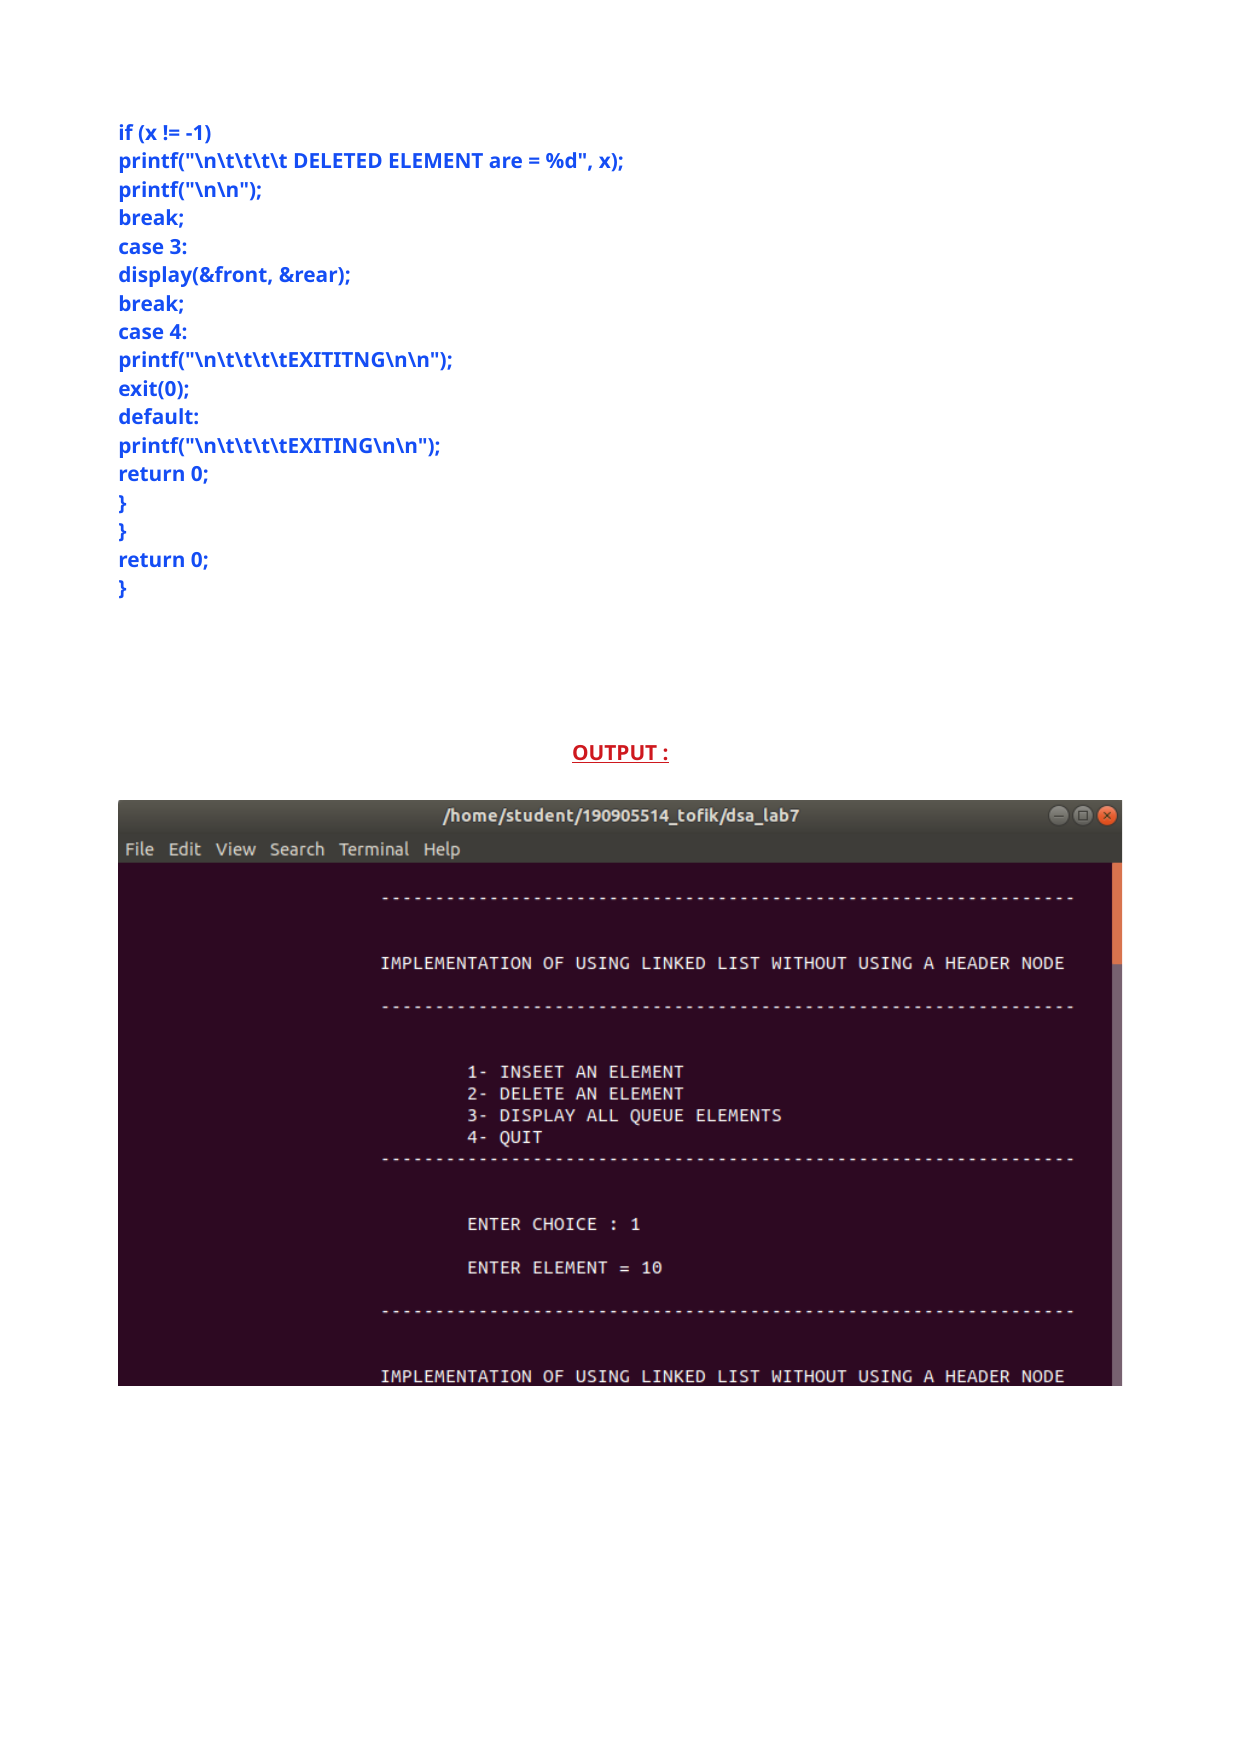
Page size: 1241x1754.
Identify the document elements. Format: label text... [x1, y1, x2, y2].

text return 0; [118, 545, 1122, 573]
text return 0; [118, 459, 1122, 488]
text if (x != -1) [118, 118, 1122, 147]
text printf("\n\t\t\t\tEXITITNG\n\n"); [118, 346, 1122, 374]
text display(&front, &rear); [118, 260, 1122, 289]
text break; [118, 289, 1122, 317]
text break; [118, 203, 1122, 232]
text printf("\n\t\t\t\t DELETED ELEMENT are = %d", x); [118, 147, 1122, 175]
text exit(0); [118, 374, 1122, 402]
text } [118, 573, 1122, 602]
text OUTPUT : [118, 738, 1122, 766]
text case 4: [118, 317, 1122, 346]
picture [118, 800, 1123, 1386]
text printf("\n\n"); [118, 175, 1122, 203]
text case 3: [118, 232, 1122, 260]
text printf("\n\t\t\t\tEXITING\n\n"); [118, 431, 1122, 459]
text default: [118, 402, 1122, 431]
text } [118, 516, 1122, 545]
text } [118, 488, 1122, 516]
